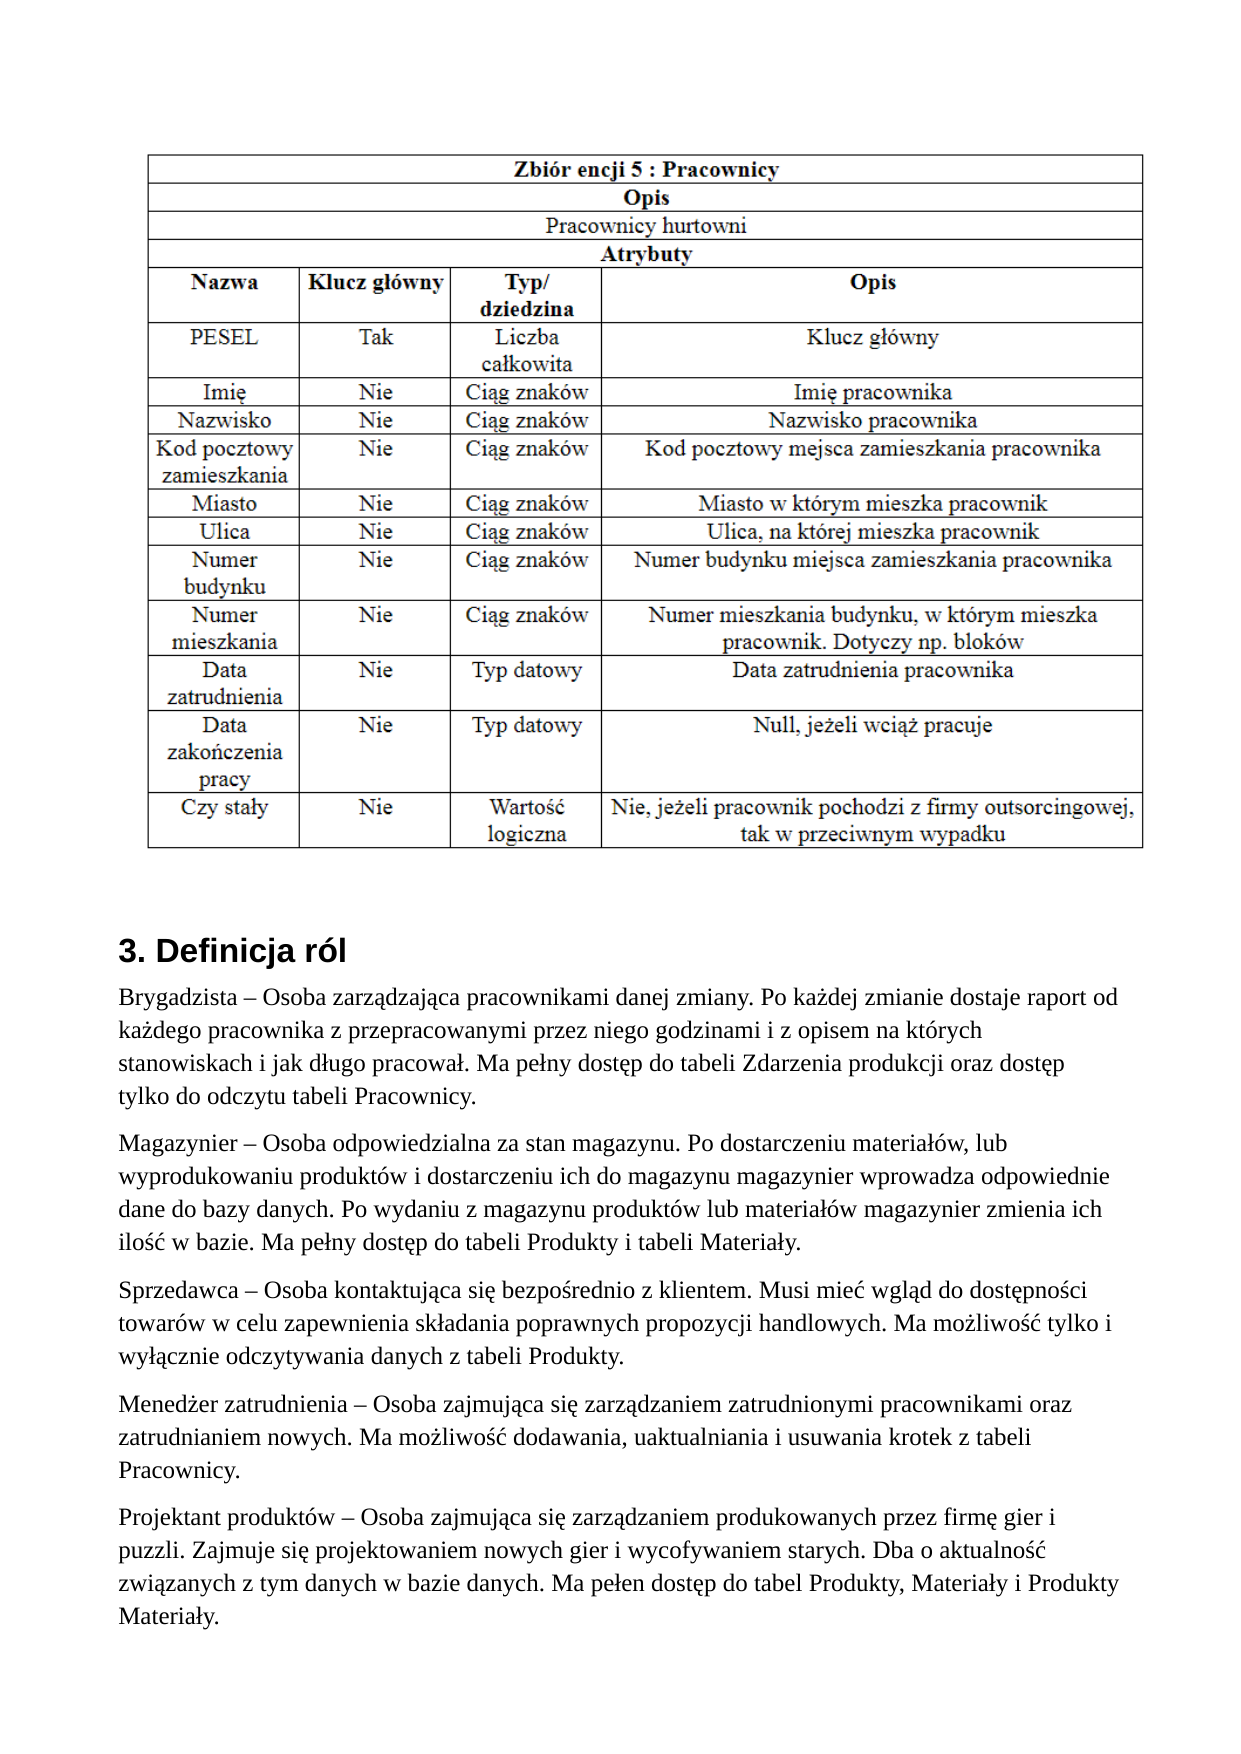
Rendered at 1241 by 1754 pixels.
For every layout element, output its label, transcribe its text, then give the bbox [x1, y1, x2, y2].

text Sprzedawca – Osoba kontaktująca się bezpośrednio z klientem. Musi mieć wgląd do dostępności towarów w celu zapewnienia składania poprawnych propozycji handlowych. Ma możliwość tylko i wyłącznie odczytywania danych z tabeli Produkty. [118, 1275, 1122, 1370]
text Brygadzista – Osoba zarządzająca pracownikami danej zmiany. Po każdej zmianie dostaje raport od każdego pracownika z przepracowanymi przez niego godzinami i z opisem na których stanowiskach i jak długo pracował. Ma pełny dostęp do tabeli Zdarzenia produkcji oraz dostęp tylko do odczytu tabeli Pracownicy. [118, 982, 1122, 1109]
picture [143, 151, 1148, 853]
text Magazynier – Osoba odpowiedzialna za stan magazynu. Po dostarczeniu materiałów, lub wyprodukowaniu produktów i dostarczeniu ich do magazynu magazynier wprowadza odpowiednie dane do bazy danych. Po wydaniu z magazynu produktów lub materiałów magazynier zmienia ich ilość w bazie. Ma pełny dostęp do tabeli Produkty i tabeli Materiały. [118, 1128, 1122, 1256]
text Projektant produktów – Osoba zajmująca się zarządzaniem produkowanych przez firmę gier i puzzli. Zajmuje się projektowaniem nowych gier i wycofywaniem starych. Dba o aktualność związanych z tym danych w bazie danych. Ma pełen dostęp do tabel Produkty, Materiały i Produkty Materiały. [118, 1502, 1122, 1630]
text Menedżer zatrudnienia – Osoba zajmująca się zarządzaniem zatrudnionymi pracownikami oraz zatrudnianiem nowych. Ma możliwość dodawania, uaktualniania i usuwania krotek z tabeli Pracownicy. [118, 1389, 1122, 1483]
subtitle 3. Definicja ról [118, 931, 1122, 969]
